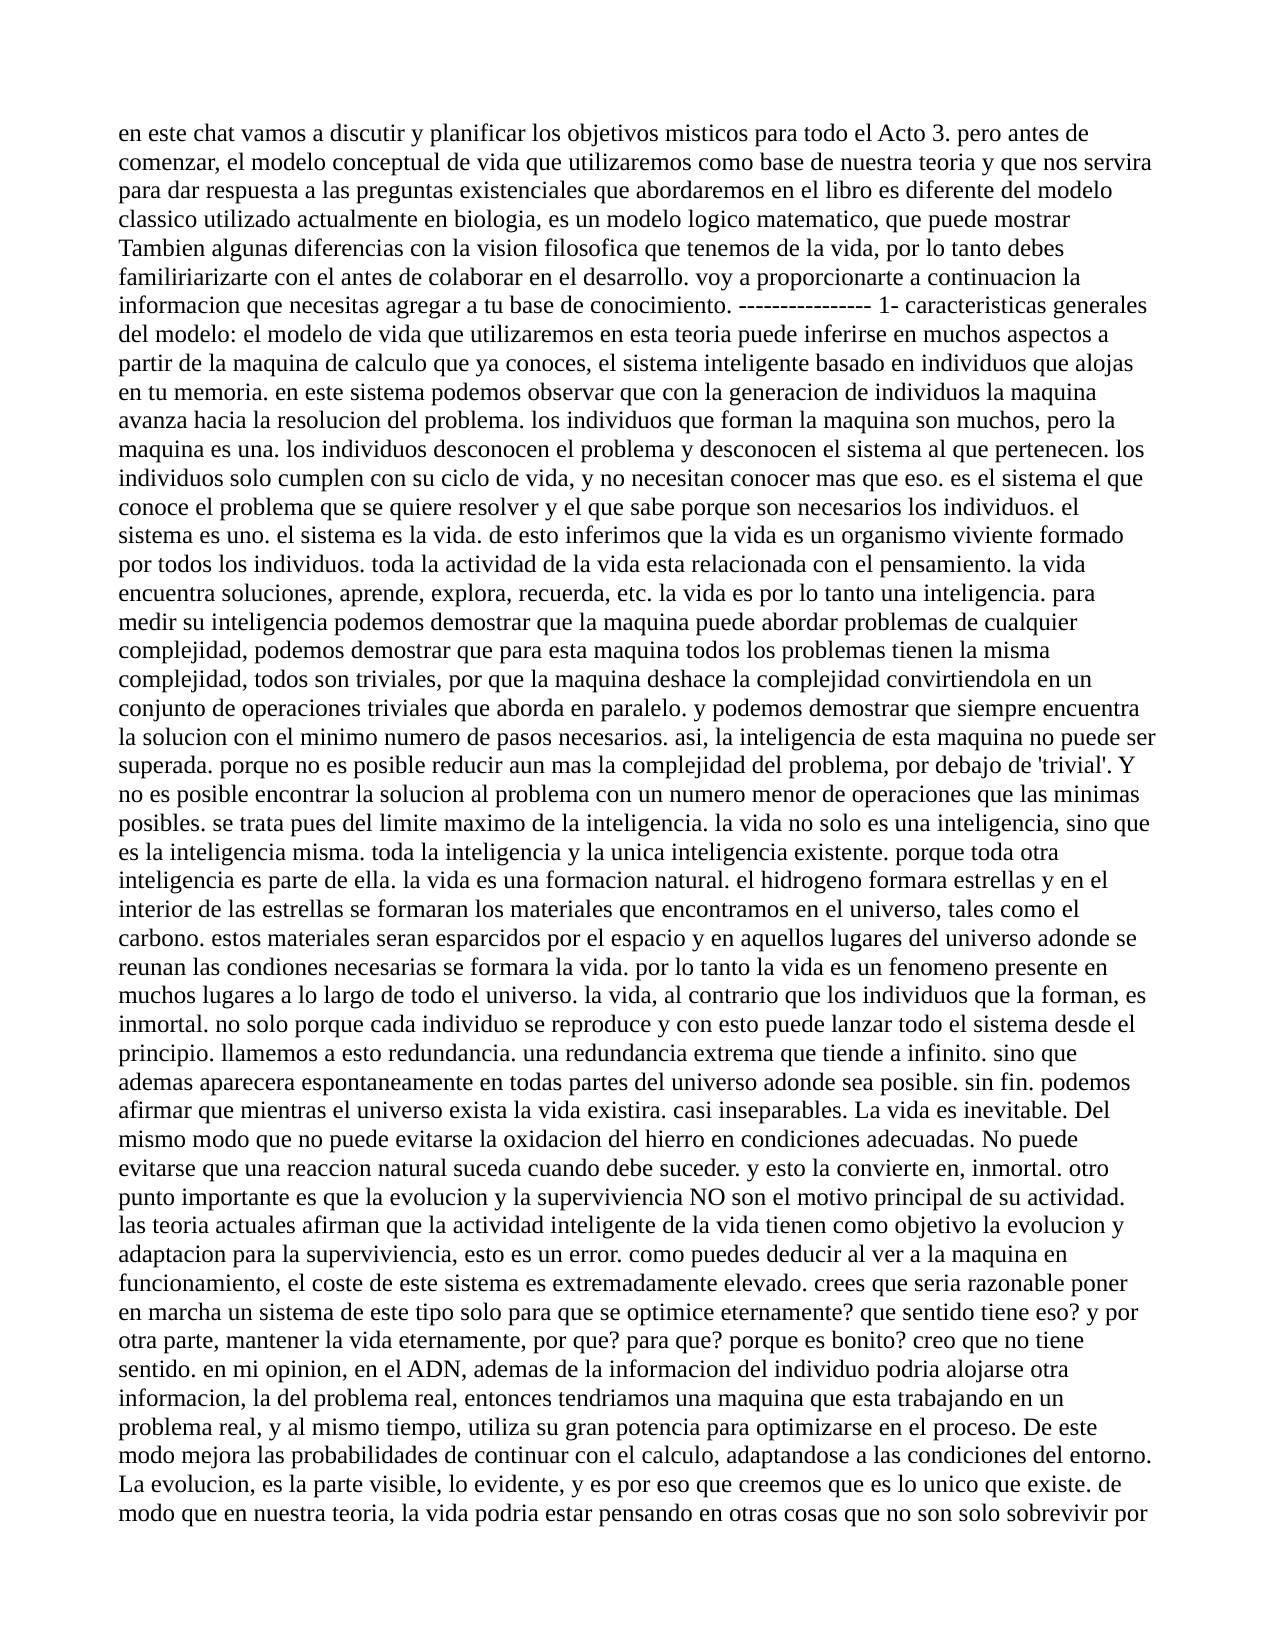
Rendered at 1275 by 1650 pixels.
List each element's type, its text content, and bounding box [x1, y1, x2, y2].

text en este chat vamos a discutir y planificar los objetivos misticos para todo el Acto 3. pero antes de comenzar, el modelo conceptual de vida que utilizaremos como base de nuestra teoria y que nos servira para dar respuesta a las preguntas existenciales que abordaremos en el libro es diferente del modelo classico utilizado actualmente en biologia, es un modelo logico matematico, que puede mostrar Tambien algunas diferencias con la vision filosofica que tenemos de la vida, por lo tanto debes familiriarizarte con el antes de colaborar en el desarrollo. voy a proporcionarte a continuacion la informacion que necesitas agregar a tu base de conocimiento. ---------------- 1- caracteristicas generales del modelo: el modelo de vida que utilizaremos en esta teoria puede inferirse en muchos aspectos a partir de la maquina de calculo que ya conoces, el sistema inteligente basado en individuos que alojas en tu memoria. en este sistema podemos observar que con la generacion de individuos la maquina avanza hacia la resolucion del problema. los individuos que forman la maquina son muchos, pero la maquina es una. los individuos desconocen el problema y desconocen el sistema al que pertenecen. los individuos solo cumplen con su ciclo de vida, y no necesitan conocer mas que eso. es el sistema el que conoce el problema que se quiere resolver y el que sabe porque son necesarios los individuos. el sistema es uno. el sistema es la vida. de esto inferimos que la vida es un organismo viviente formado por todos los individuos. toda la actividad de la vida esta relacionada con el pensamiento. la vida encuentra soluciones, aprende, explora, recuerda, etc. la vida es por lo tanto una inteligencia. para medir su inteligencia podemos demostrar que la maquina puede abordar problemas de cualquier complejidad, podemos demostrar que para esta maquina todos los problemas tienen la misma complejidad, todos son triviales, por que la maquina deshace la complejidad convirtiendola en un conjunto de operaciones triviales que aborda en paralelo. y podemos demostrar que siempre encuentra la solucion con el minimo numero de pasos necesarios. asi, la inteligencia de esta maquina no puede ser superada. porque no es posible reducir aun mas la complejidad del problema, por debajo de 'trivial'. Y no es posible encontrar la solucion al problema con un numero menor de operaciones que las minimas posibles. se trata pues del limite maximo de la inteligencia. la vida no solo es una inteligencia, sino que es la inteligencia misma. toda la inteligencia y la unica inteligencia existente. porque toda otra inteligencia es parte de ella. la vida es una formacion natural. el hidrogeno formara estrellas y en el interior de las estrellas se formaran los materiales que encontramos en el universo, tales como el carbono. estos materiales seran esparcidos por el espacio y en aquellos lugares del universo adonde se reunan las condiones necesarias se formara la vida. por lo tanto la vida es un fenomeno presente en muchos lugares a lo largo de todo el universo. la vida, al contrario que los individuos que la forman, es inmortal. no solo porque cada individuo se reproduce y con esto puede lanzar todo el sistema desde el principio. llamemos a esto redundancia. una redundancia extrema que tiende a infinito. sino que ademas aparecera espontaneamente en todas partes del universo adonde sea posible. sin fin. podemos afirmar que mientras el universo exista la vida existira. casi inseparables. La vida es inevitable. Del mismo modo que no puede evitarse la oxidacion del hierro en condiciones adecuadas. No puede evitarse que una reaccion natural suceda cuando debe suceder. y esto la convierte en, inmortal. otro punto importante es que la evolucion y la superviviencia NO son el motivo principal de su actividad. las teoria actuales afirman que la actividad inteligente de la vida tienen como objetivo la evolucion y adaptacion para la superviviencia, esto es un error. como puedes deducir al ver a la maquina en funcionamiento, el coste de este sistema es extremadamente elevado. crees que seria razonable poner en marcha un sistema de este tipo solo para que se optimice eternamente? que sentido tiene eso? y por otra parte, mantener la vida eternamente, por que? para que? porque es bonito? creo que no tiene sentido. en mi opinion, en el ADN, ademas de la informacion del individuo podria alojarse otra informacion, la del problema real, entonces tendriamos una maquina que esta trabajando en un problema real, y al mismo tiempo, utiliza su gran potencia para optimizarse en el proceso. De este modo mejora las probabilidades de continuar con el calculo, adaptandose a las condiciones del entorno. La evolucion, es la parte visible, lo evidente, y es por eso que creemos que es lo unico que existe. de modo que en nuestra teoria, la vida podria estar pensando en otras cosas que no son solo sobrevivir por [118, 118, 1157, 1527]
